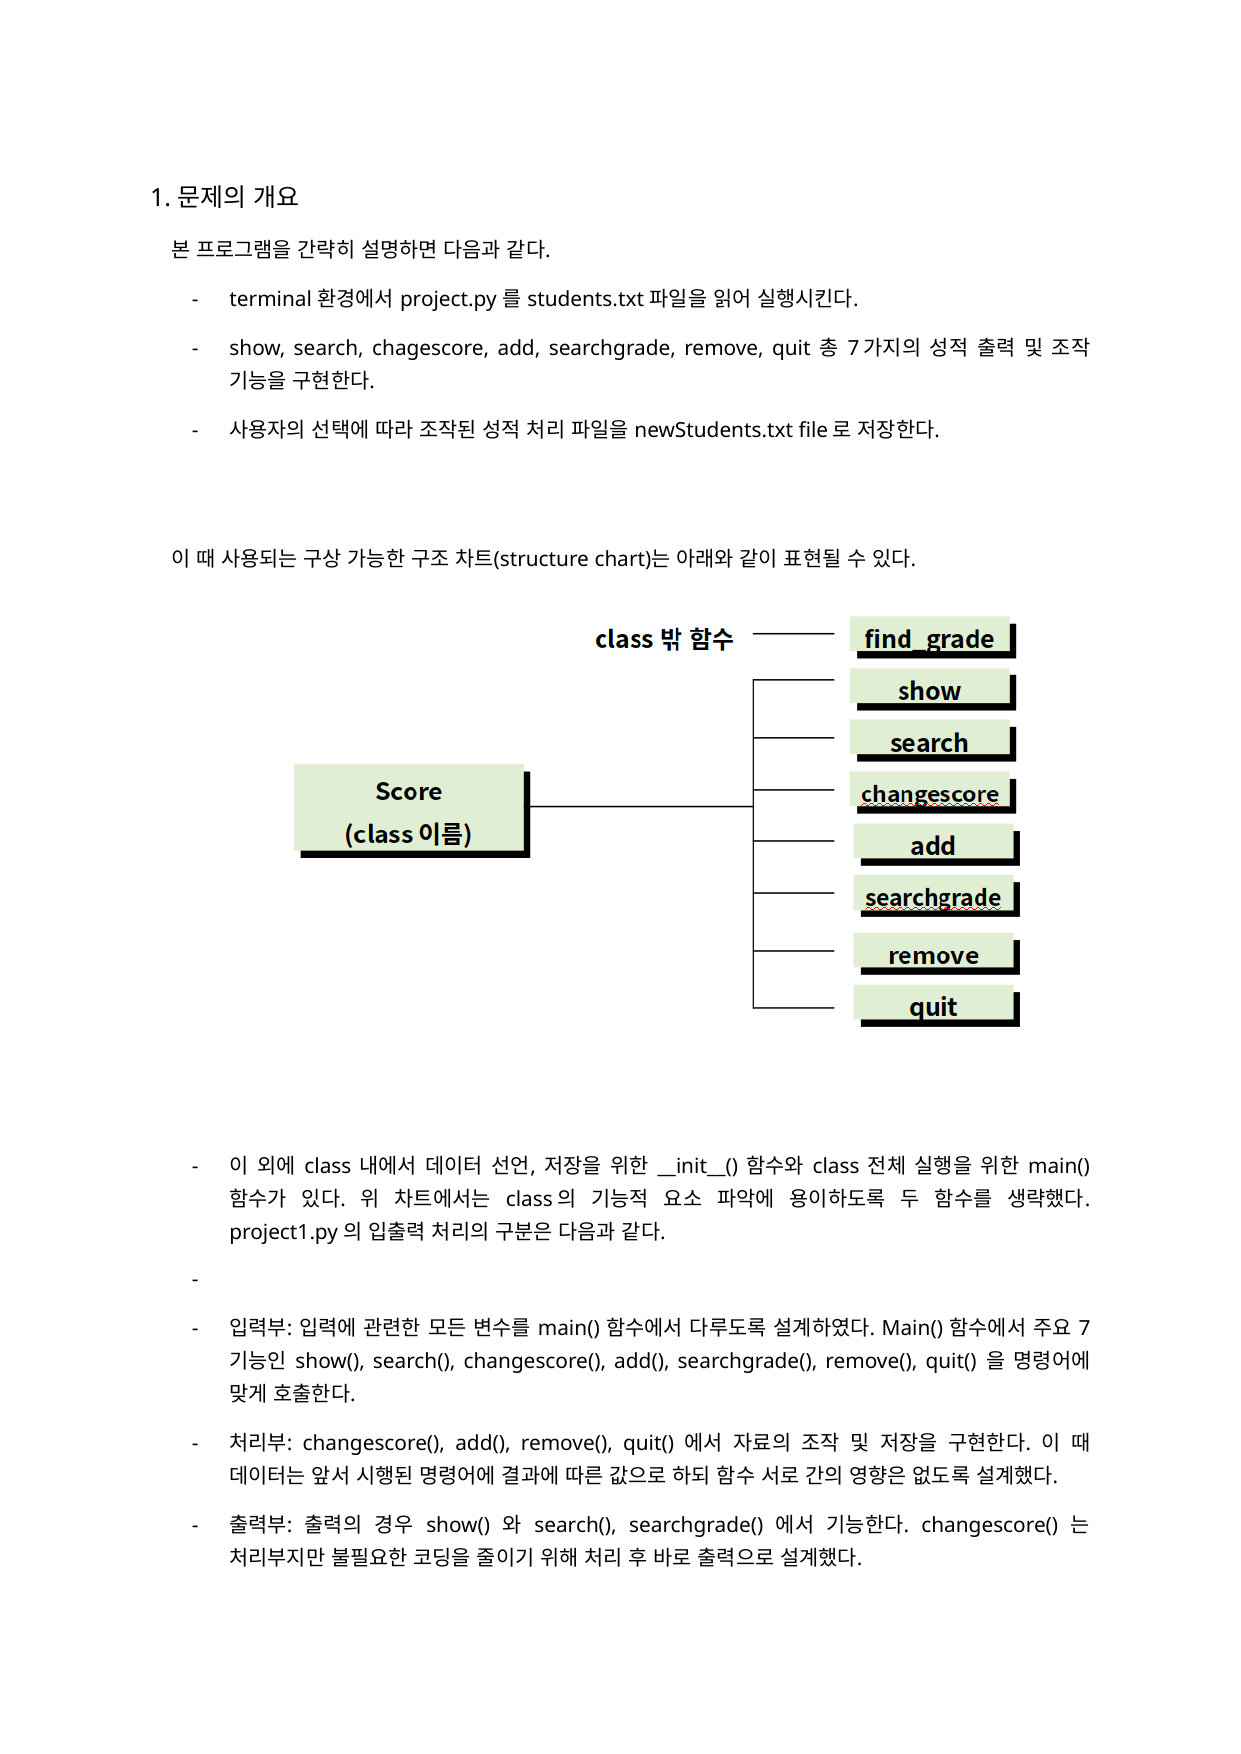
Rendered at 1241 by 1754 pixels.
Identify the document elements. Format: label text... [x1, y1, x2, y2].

text 본 프로그램을 간략히 설명하면 다음과 같다. [150, 233, 1090, 263]
list 출력부: 출력의 경우 show() 와 search(), searchgrade() 에서 기능한다. changescore() 는 처리부지만 불필요한 코딩을 줄이기 위해 처리 후 바로 출력으로 설계했다. [192, 1508, 1090, 1571]
picture [150, 591, 1091, 1034]
text 1. 문제의 개요 [150, 177, 1090, 213]
list 처리부: changescore(), add(), remove(), quit() 에서 자료의 조작 및 저장을 구현한다. 이 때 데이터는 앞서 시행된 명령어에 결과에 따른 값으로 하되 함수 서로 간의 영향은 없도록 설계했다. [192, 1426, 1090, 1489]
text 이 때 사용되는 구상 가능한 구조 차트(structure chart)는 아래와 같이 표현될 수 있다. [150, 542, 1090, 573]
list 사용자의 선택에 따라 조작된 성적 처리 파일을 newStudents.txt file로 저장한다. [192, 414, 1090, 444]
list show, search, chagescore, add, searchgrade, remove, quit 총 7가지의 성적 출력 및 조작 기능을 구현한다. [192, 332, 1090, 395]
list 입력부: 입력에 관련한 모든 변수를 main() 함수에서 다루도록 설계하였다. Main() 함수에서 주요 7기능인 show(), search(), changescore(), add(), searchgrade(), remove(), quit() 을 명령어에 맞게 호출한다. [192, 1312, 1090, 1407]
list terminal 환경에서 project.py 를 students.txt 파일을 읽어 실행시킨다. [192, 282, 1090, 313]
list 이 외에 class 내에서 데이터 선언, 저장을 위한 __init__() 함수와 class 전체 실행을 위한 main() 함수가 있다. 위 차트에서는 class의 기능적 요소 파악에 용이하도록 두 함수를 생략했다. project1.py 의 입출력 처리의 구분은 다음과 같다. [192, 1149, 1090, 1245]
